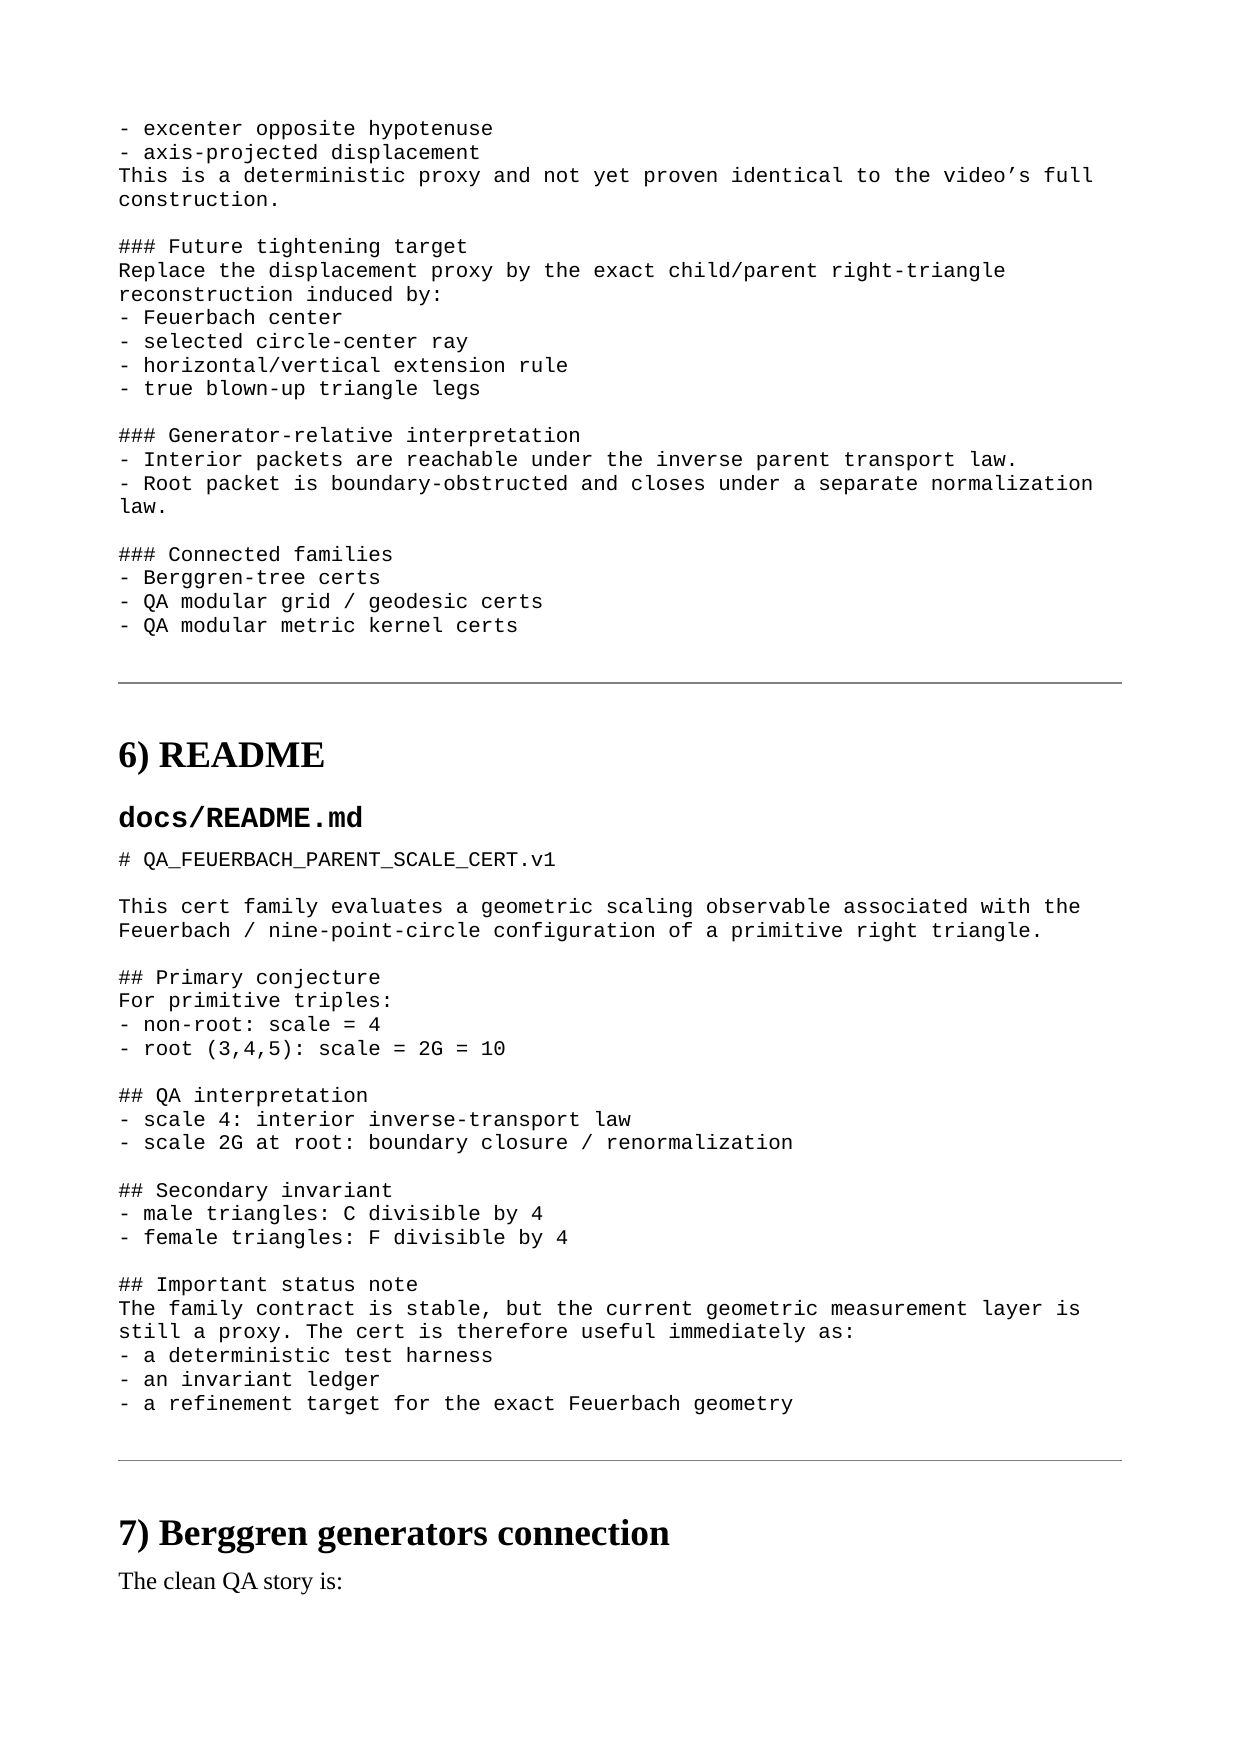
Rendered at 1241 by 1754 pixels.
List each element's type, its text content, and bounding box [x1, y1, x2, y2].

text ### Generator-relative interpretation [118, 426, 1122, 449]
text - female triangles: F divisible by 4 [118, 1227, 1122, 1251]
text - scale 4: interior inverse-transport law [118, 1109, 1122, 1132]
text - true blown-up triangle legs [118, 378, 1122, 402]
text - scale 2G at root: boundary closure / renormalization [118, 1132, 1122, 1156]
text # QA_FEUERBACH_PARENT_SCALE_CERT.v1 [118, 849, 1122, 872]
text - horizontal/vertical extension rule [118, 354, 1122, 378]
text The family contract is stable, but the current geometric measurement layer is still a proxy. The cert is therefore useful immediately as: [118, 1298, 1122, 1345]
text - non-root: scale = 4 [118, 1014, 1122, 1038]
text - QA modular grid / geodesic certs [118, 591, 1122, 615]
text - a deterministic test harness [118, 1345, 1122, 1369]
text The clean QA story is: [118, 1566, 1122, 1595]
subtitle 7) Berggren generators connection [118, 1511, 1122, 1554]
text This is a deterministic proxy and not yet proven identical to the video’s full construction. [118, 165, 1122, 213]
text - selected circle-center ray [118, 331, 1122, 354]
text - a refinement target for the exact Feuerbach geometry [118, 1392, 1122, 1416]
text - QA modular metric kernel certs [118, 615, 1122, 638]
subtitle docs/README.md [118, 803, 1122, 836]
text ## Important status note [118, 1274, 1122, 1298]
text - excenter opposite hypotenuse [118, 118, 1122, 142]
text - Root packet is boundary-obstructed and closes under a separate normalization law. [118, 473, 1122, 520]
text - root (3,4,5): scale = 2G = 10 [118, 1038, 1122, 1061]
text Replace the displacement proxy by the exact child/parent right-triangle reconstruction induced by: [118, 260, 1122, 307]
text - Interior packets are reachable under the inverse parent transport law. [118, 449, 1122, 473]
text ### Future tightening target [118, 236, 1122, 260]
text ## Primary conjecture [118, 967, 1122, 991]
text - Feuerbach center [118, 307, 1122, 331]
text - male triangles: C divisible by 4 [118, 1203, 1122, 1227]
text ### Connected families [118, 544, 1122, 567]
text For primitive triples: [118, 991, 1122, 1014]
text - Berggren-tree certs [118, 567, 1122, 591]
subtitle 6) README [118, 733, 1122, 776]
text ## Secondary invariant [118, 1180, 1122, 1203]
text ## QA interpretation [118, 1085, 1122, 1109]
text - axis-projected displacement [118, 142, 1122, 165]
text This cert family evaluates a geometric scaling observable associated with the Feuerbach / nine-point-circle configuration of a primitive right triangle. [118, 896, 1122, 943]
text - an invariant ledger [118, 1369, 1122, 1392]
